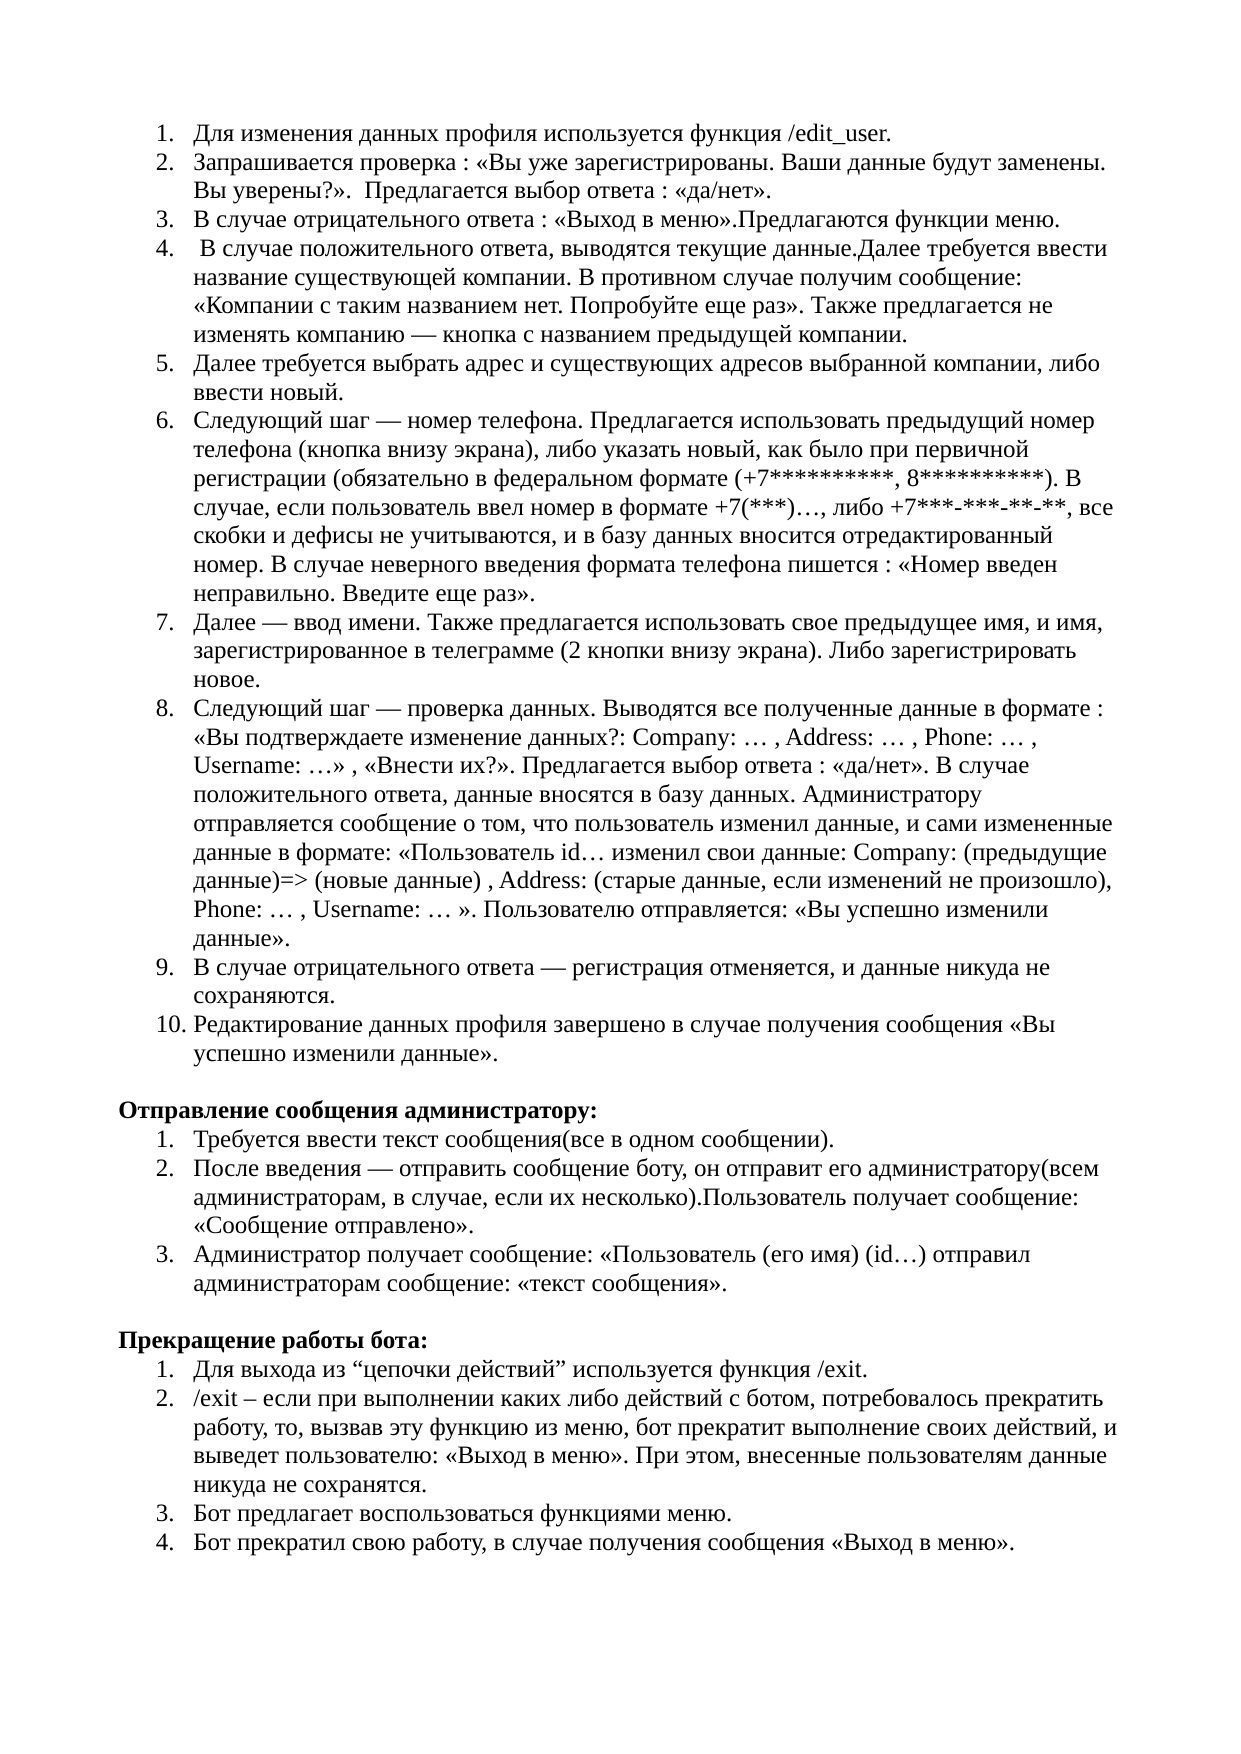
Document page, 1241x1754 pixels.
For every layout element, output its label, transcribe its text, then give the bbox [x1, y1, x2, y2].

list Для изменения данных профиля используется функция /edit_user. [156, 118, 1122, 147]
text Отправление сообщения администратору: [118, 1096, 1122, 1124]
list Требуется ввести текст сообщения(все в одном сообщении). [156, 1124, 1122, 1153]
list Следующий шаг — номер телефона. Предлагается использовать предыдущий номер телефона (кнопка внизу экрана), либо указать новый, как было при первичной регистрации (обязательно в федеральном формате (+7**********, 8**********). В случае, если пользователь ввел номер в формате +7(***)…, либо +7***-***-**-**, все скобки и дефисы не учитываются, и в базу данных вносится отредактированный номер. В случае неверного введения формата телефона пишется : «Номер введен неправильно. Введите еще раз». [156, 406, 1122, 607]
list Бот предлагает воспользоваться функциями меню. [156, 1498, 1122, 1527]
list После введения — отправить сообщение боту, он отправит его администратору(всем администраторам, в случае, если их несколько).Пользователь получает сообщение: «Сообщение отправлено». [156, 1153, 1122, 1239]
list /exit – если при выполнении каких либо действий с ботом, потребовалось прекратить работу, то, вызвав эту функцию из меню, бот прекратит выполнение своих действий, и выведет пользователю: «Выход в меню». При этом, внесенные пользователям данные никуда не сохранятся. [156, 1383, 1122, 1498]
list Для выхода из “цепочки действий” используется функция /exit. [156, 1354, 1122, 1383]
list Следующий шаг — проверка данных. Выводятся все полученные данные в формате : «Вы подтверждаете изменение данных?: Company: … , Address: … , Phone: … , Username: …» , «Внести их?». Предлагается выбор ответа : «да/нет». В случае положительного ответа, данные вносятся в базу данных. Администратору отправляется сообщение о том, что пользователь изменил данные, и сами измененные данные в формате: «Пользователь id… изменил свои данные: Company: (предыдущие данные)=> (новые данные) , Address: (старые данные, если изменений не произошло), Phone: … , Username: … ». Пользователю отправляется: «Вы успешно изменили данные». [156, 693, 1122, 952]
list В случае отрицательного ответа : «Выход в меню».Предлагаются функции меню. [156, 204, 1122, 233]
list В случае положительного ответа, выводятся текущие данные.Далее требуется ввести название существующей компании. В противном случае получим сообщение: «Компании с таким названием нет. Попробуйте еще раз». Также предлагается не изменять компанию — кнопка с названием предыдущей компании. [156, 233, 1122, 348]
text Прекращение работы бота: [118, 1326, 1122, 1354]
list В случае отрицательного ответа — регистрация отменяется, и данные никуда не сохраняются. [156, 952, 1122, 1009]
list Далее требуется выбрать адрес и существующих адресов выбранной компании, либо ввести новый. [156, 348, 1122, 406]
list Редактирование данных профиля завершено в случае получения сообщения «Вы успешно изменили данные». [156, 1009, 1122, 1067]
list Запрашивается проверка : «Вы уже зарегистрированы. Ваши данные будут заменены. Вы уверены?». Предлагается выбор ответа : «да/нет». [156, 147, 1122, 204]
list Далее — ввод имени. Также предлагается использовать свое предыдущее имя, и имя, зарегистрированное в телеграмме (2 кнопки внизу экрана). Либо зарегистрировать новое. [156, 607, 1122, 693]
list Бот прекратил свою работу, в случае получения сообщения «Выход в меню». [156, 1527, 1122, 1556]
list Администратор получает сообщение: «Пользователь (его имя) (id…) отправил администраторам сообщение: «текст сообщения». [156, 1239, 1122, 1297]
